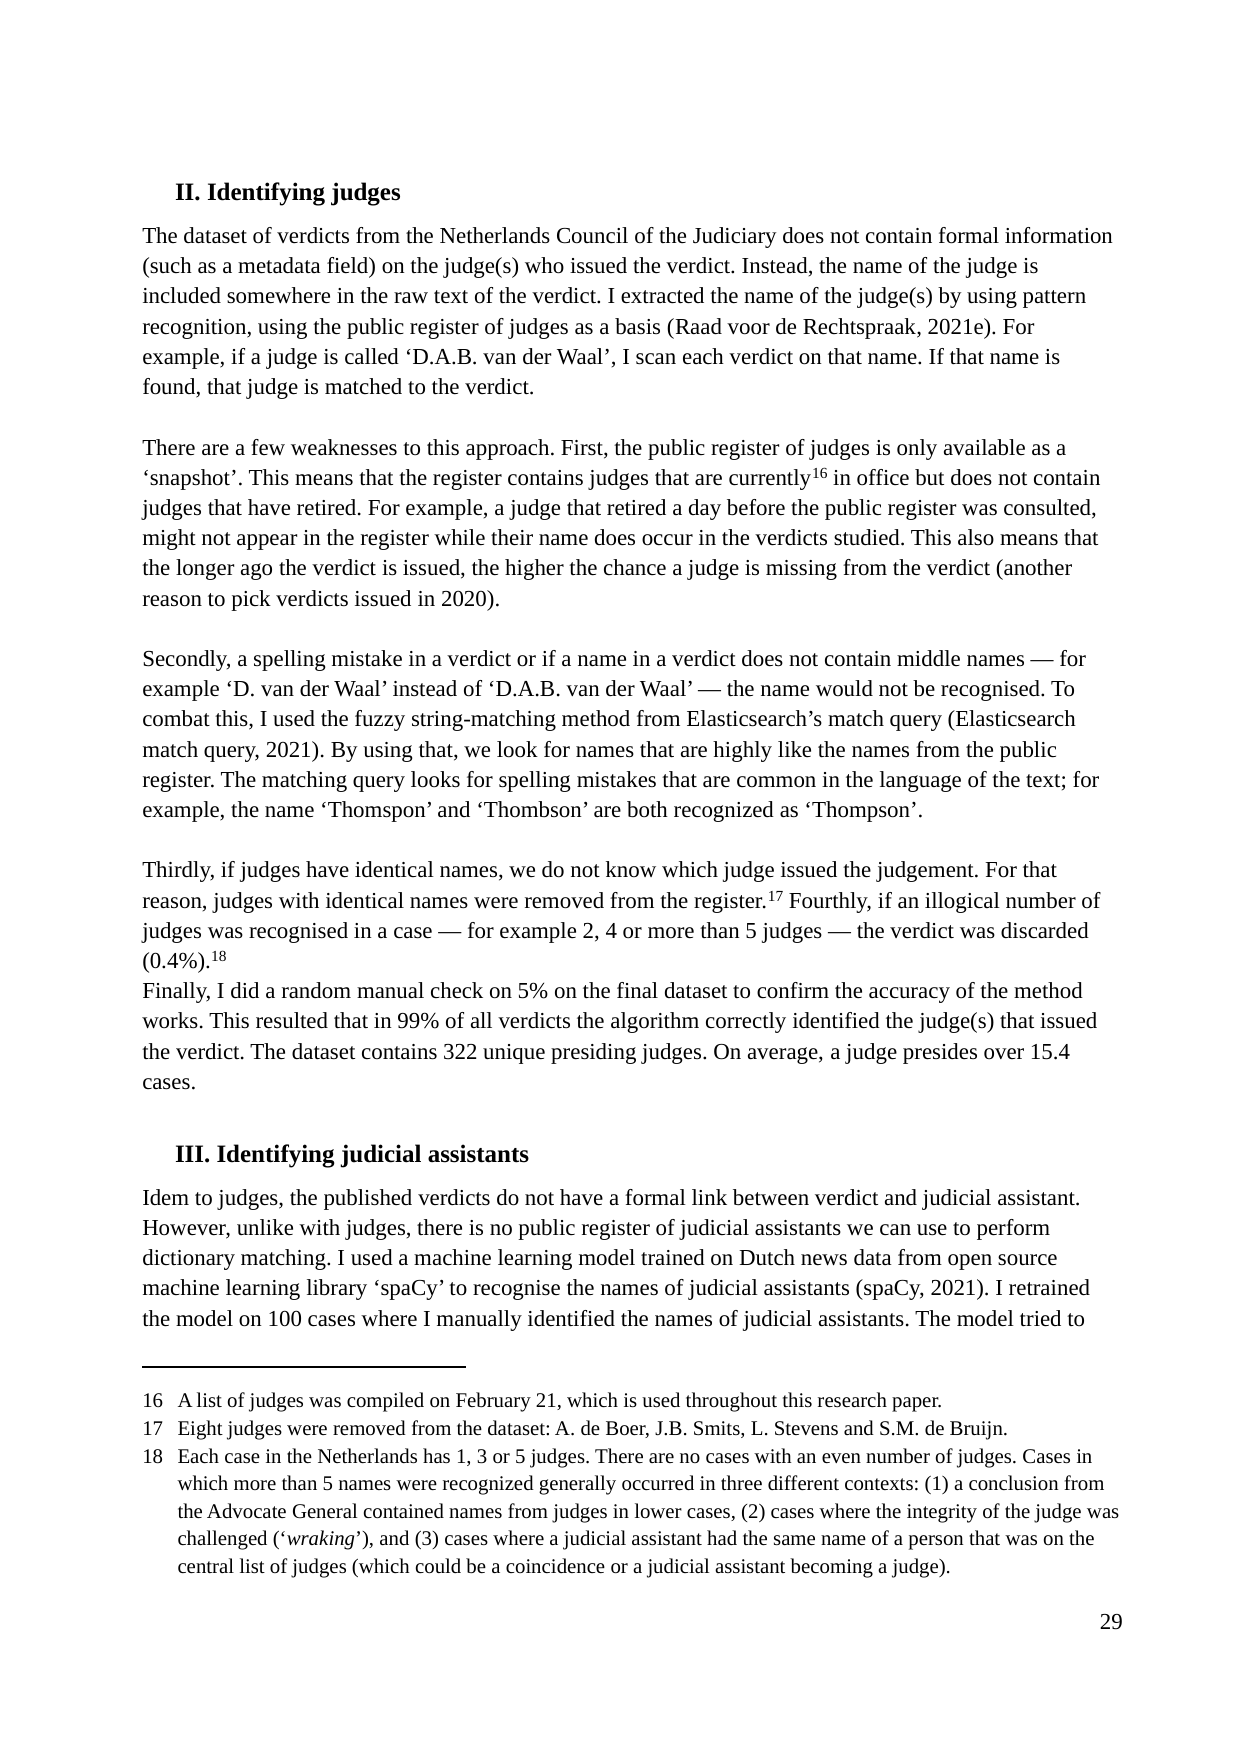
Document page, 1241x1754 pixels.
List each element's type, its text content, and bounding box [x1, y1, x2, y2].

subtitle II. Identifying judges [175, 177, 1122, 206]
text There are a few weaknesses to this approach. First, the public register of judges is only available as a ‘snapshot’. This means that the register contains judges that are currently in office but does not contain judges that have retired. For example, a judge that retired a day before the public register was consulted, might not appear in the register while their name does occur in the verdicts studied. This also means that the longer ago the verdict is issued, the higher the chance a judge is missing from the verdict (another reason to pick verdicts issued in 2020). [142, 434, 1122, 611]
text Each case in the Netherlands has 1, 3 or 5 judges. There are no cases with an even number of judges. Cases in which more than 5 names were recognized generally occurred in three different contexts: (1) a conclusion from the Advocate General contained names from judges in lower cases, (2) cases where the integrity of the judge was challenged (‘wraking’), and (3) cases where a judicial assistant had the same name of a person that was on the central list of judges (which could be a coincidence or a judicial assistant becoming a judge). [142, 1443, 1122, 1578]
text Eight judges were removed from the dataset: A. de Boer, J.B. Smits, L. Stevens and S.M. de Bruijn. [142, 1416, 1122, 1440]
text Finally, I did a random manual check on 5% on the final dataset to confirm the accuracy of the method works. This resulted that in 99% of all verdicts the algorithm correctly identified the judge(s) that issued the verdict. The dataset contains 322 unique presiding judges. On average, a judge presides over 15.4 cases. [142, 977, 1122, 1094]
text A list of judges was compiled on February 21, which is used throughout this research paper. [142, 1388, 1122, 1412]
text Idem to judges, the published verdicts do not have a formal link between verdict and judicial assistant. However, unlike with judges, there is no public register of judicial assistants we can use to perform dictionary matching. I used a machine learning model trained on Dutch news data from open source machine learning library ‘spaCy’ to recognise the names of judicial assistants (spaCy, 2021). I retrained the model on 100 cases where I manually identified the names of judicial assistants. The model tried to [142, 1184, 1122, 1331]
text Secondly, a spelling mistake in a verdict or if a name in a verdict does not contain middle names — for example ‘D. van der Waal’ instead of ‘D.A.B. van der Waal’ — the name would not be recognised. To combat this, I used the fuzzy string-matching method from Elasticsearch’s match query (Elasticsearch match query, 2021). By using that, we look for names that are highly like the names from the public register. The matching query looks for spelling mistakes that are common in the language of the text; for example, the name ‘Thomspon’ and ‘Thombson’ are both recognized as ‘Thompson’. [142, 645, 1122, 822]
text Thirdly, if judges have identical names, we do not know which judge issued the judgement. For that reason, judges with identical names were removed from the register. Fourthly, if an illogical number of judges was recognised in a case — for example 2, 4 or more than 5 judges — the verdict was discarded (0.4%). [142, 857, 1122, 973]
subtitle III. Identifying judicial assistants [175, 1139, 1122, 1167]
text The dataset of verdicts from the Netherlands Council of the Judiciary does not contain formal information (such as a metadata field) on the judge(s) who issued the verdict. Instead, the name of the judge is included somewhere in the raw text of the verdict. I extracted the name of the judge(s) by using pattern recognition, using the public register of judges as a basis (Raad voor de Rechtspraak, 2021e). For example, if a judge is called ‘D.A.B. van der Waal’, I scan each verdict on that name. If that name is found, that judge is matched to the verdict. [142, 222, 1122, 399]
